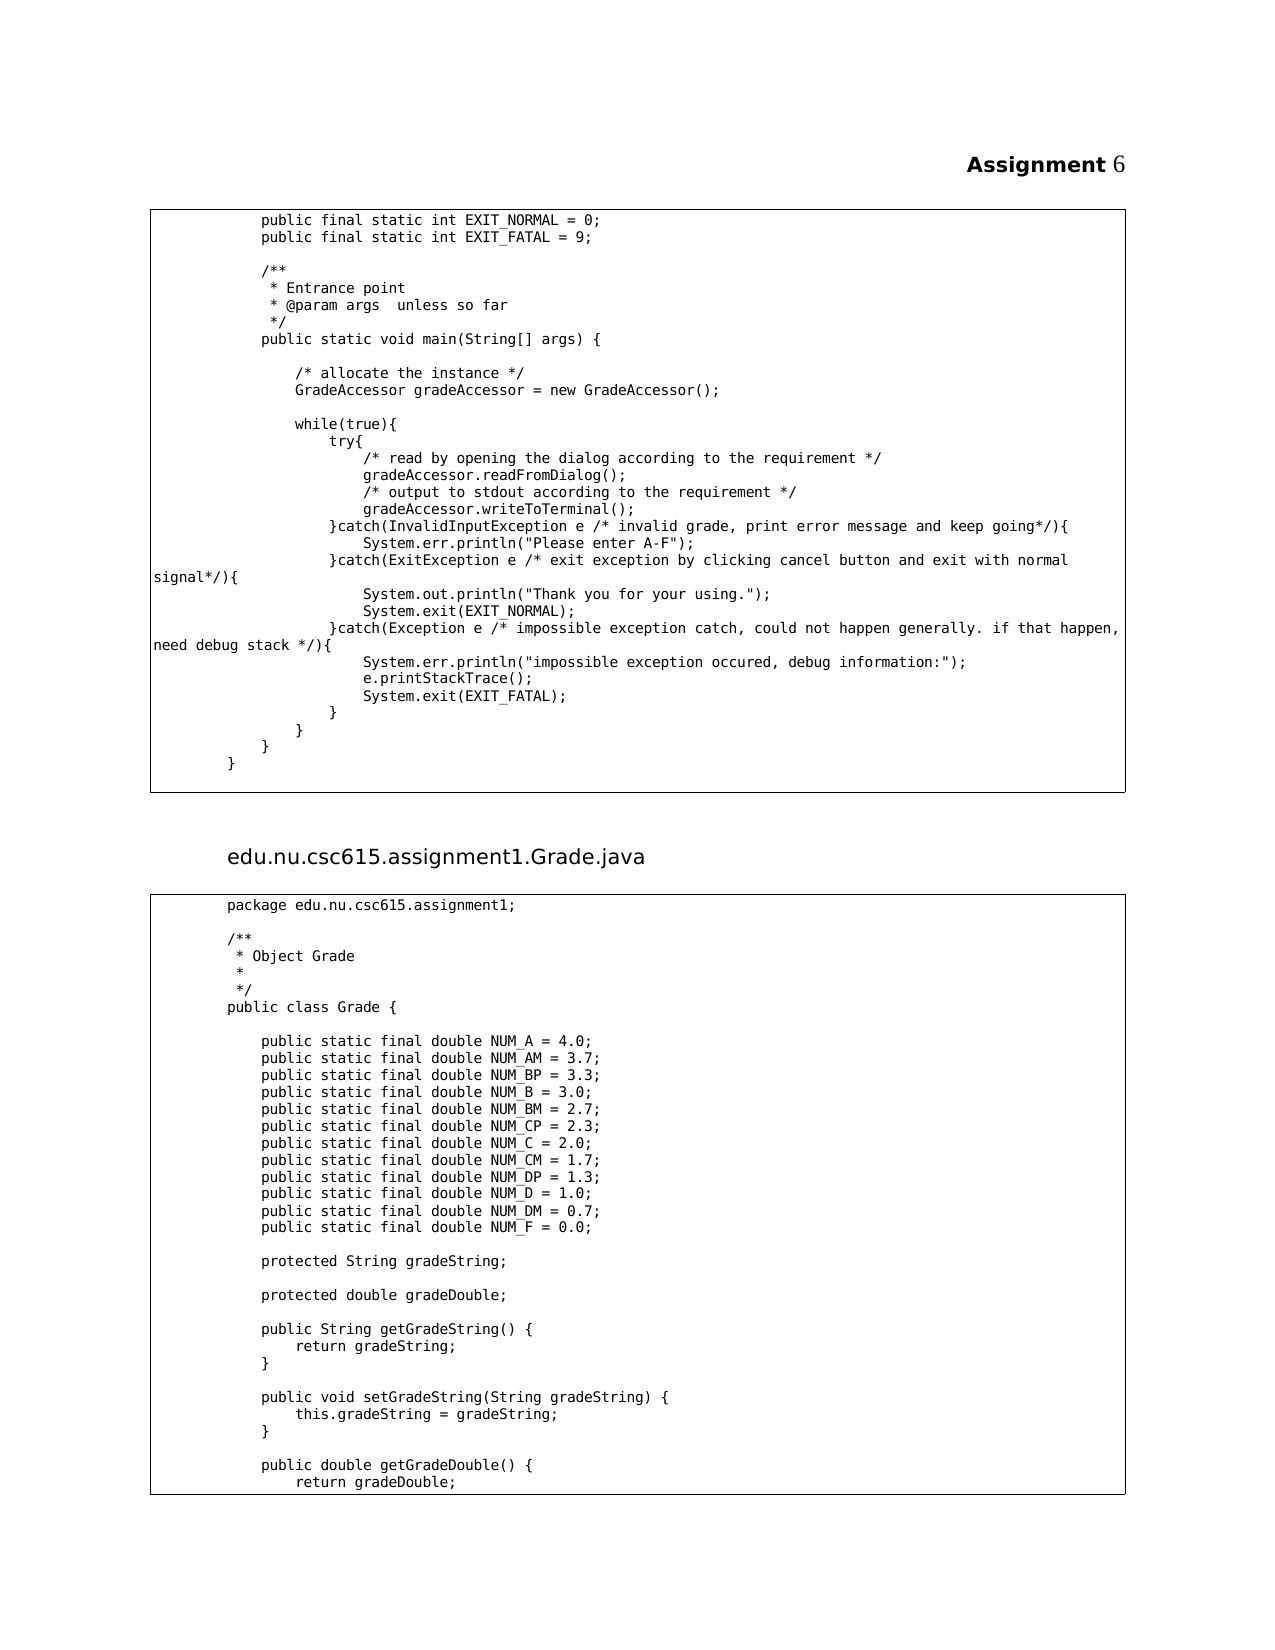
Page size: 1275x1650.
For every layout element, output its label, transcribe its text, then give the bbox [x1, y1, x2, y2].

text System.out.println("Thank you for your using."); [151, 582, 1125, 599]
text public static final double NUM_AM = 3.7; [151, 1047, 1125, 1063]
text this.gradeString = gradeString; [151, 1403, 1125, 1420]
text public final static int EXIT_NORMAL = 0; [151, 210, 1125, 226]
text public static final double NUM_CP = 2.3; [151, 1114, 1125, 1131]
text public static void main(String[] args) { [151, 328, 1125, 348]
text return gradeString; [151, 1335, 1125, 1352]
text /** [151, 928, 1125, 945]
text protected double gradeDouble; [151, 1284, 1125, 1304]
text public double getGradeDouble() { [151, 1454, 1125, 1471]
text public static final double NUM_D = 1.0; [151, 1182, 1125, 1199]
text * [151, 962, 1125, 979]
text } [151, 735, 1125, 752]
text public static final double NUM_DM = 0.7; [151, 1199, 1125, 1216]
text }catch(ExitException e /* exit exception by clicking cancel button and exit with normal signal*/){ [151, 548, 1125, 582]
text } [151, 718, 1125, 735]
text package edu.nu.csc615.assignment1; [151, 895, 1125, 914]
text public static final double NUM_F = 0.0; [151, 1216, 1125, 1236]
text GradeAccessor gradeAccessor = new GradeAccessor(); [151, 379, 1125, 399]
text * @param args unless so far [151, 294, 1125, 311]
text */ [151, 979, 1125, 996]
text public static final double NUM_B = 3.0; [151, 1081, 1125, 1097]
text public final static int EXIT_FATAL = 9; [151, 226, 1125, 246]
text }catch(InvalidInputException e /* invalid grade, print error message and keep going*/){ [151, 514, 1125, 532]
text System.err.println("Please enter A-F"); [151, 532, 1125, 548]
text }catch(Exception e /* impossible exception catch, could not happen generally. if that happen, need debug stack */){ [151, 616, 1125, 650]
text * Object Grade [151, 945, 1125, 962]
text /* read by opening the dialog according to the requirement */ [151, 447, 1125, 464]
text public static final double NUM_CM = 1.7; [151, 1148, 1125, 1165]
text } [151, 1352, 1125, 1372]
text while(true){ [151, 413, 1125, 430]
text /* output to stdout according to the requirement */ [151, 481, 1125, 498]
text gradeAccessor.readFromDialog(); [151, 464, 1125, 481]
text public static final double NUM_BP = 3.3; [151, 1063, 1125, 1081]
text public static final double NUM_BM = 2.7; [151, 1097, 1125, 1114]
text } [151, 701, 1125, 718]
text public String getGradeString() { [151, 1318, 1125, 1335]
text protected String gradeString; [151, 1250, 1125, 1270]
text System.err.println("impossible exception occured, debug information:"); [151, 650, 1125, 667]
text System.exit(EXIT_NORMAL); [151, 599, 1125, 616]
text public class Grade { [151, 996, 1125, 1016]
text return gradeDouble; [151, 1471, 1125, 1494]
text } [151, 752, 1125, 772]
text */ [151, 311, 1125, 328]
text public static final double NUM_DP = 1.3; [151, 1165, 1125, 1182]
text * Entrance point [151, 277, 1125, 294]
text public static final double NUM_C = 2.0; [151, 1131, 1125, 1148]
text public void setGradeString(String gradeString) { [151, 1386, 1125, 1403]
text } [151, 1420, 1125, 1440]
text System.exit(EXIT_FATAL); [151, 684, 1125, 701]
text e.printStackTrace(); [151, 667, 1125, 684]
text public static final double NUM_A = 4.0; [151, 1029, 1125, 1047]
text gradeAccessor.writeToTerminal(); [151, 498, 1125, 514]
text try{ [151, 430, 1125, 447]
text /** [151, 260, 1125, 277]
text edu.nu.csc615.assignment1.Grade.java [150, 845, 1125, 869]
text /* allocate the instance */ [151, 362, 1125, 379]
